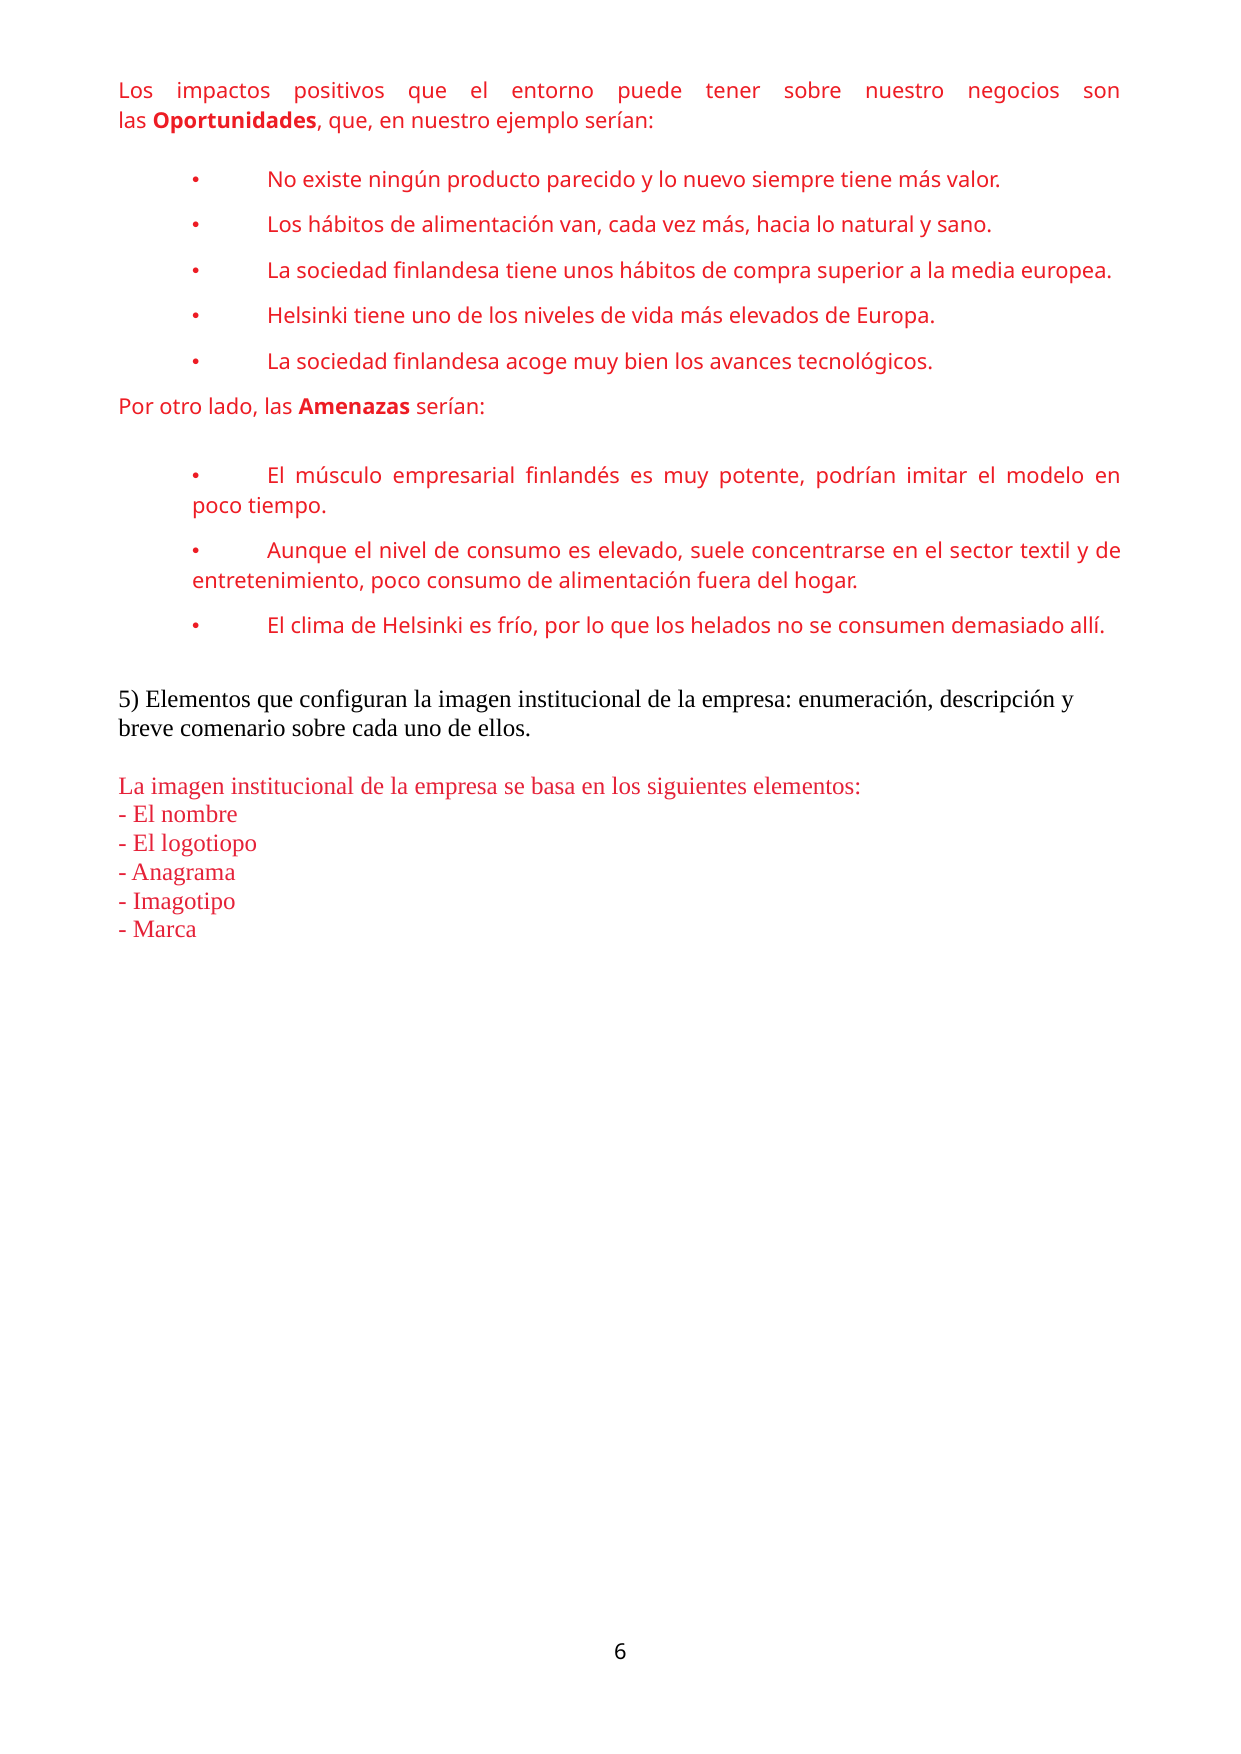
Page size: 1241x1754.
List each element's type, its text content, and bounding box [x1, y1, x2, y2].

text 5) Elementos que configuran la imagen institucional de la empresa: enumeración, descripción y breve comenario sobre cada uno de ellos. [118, 684, 1122, 742]
text - Marca [118, 914, 1122, 943]
text Los impactos positivos que el entorno puede tener sobre nuestro negocios son las Oportunidades, que, en nuestro ejemplo serían: [118, 75, 1122, 134]
list La sociedad finlandesa tiene unos hábitos de compra superior a la media europea. [192, 255, 1122, 285]
text - Anagrama [118, 857, 1122, 886]
list Los hábitos de alimentación van, cada vez más, hacia lo natural y sano. [192, 209, 1122, 239]
list El clima de Helsinki es frío, por lo que los helados no se consumen demasiado allí. [192, 610, 1122, 640]
list Helsinki tiene uno de los niveles de vida más elevados de Europa. [192, 300, 1122, 330]
list El músculo empresarial finlandés es muy potente, podrían imitar el modelo en poco tiempo. [192, 460, 1122, 519]
text Por otro lado, las Amenazas serían: [118, 391, 1122, 421]
list No existe ningún producto parecido y lo nuevo siempre tiene más valor. [192, 164, 1122, 194]
text - El logotiopo [118, 828, 1122, 857]
text - Imagotipo [118, 886, 1122, 914]
text La imagen institucional de la empresa se basa en los siguientes elementos: [118, 771, 1122, 799]
text - El nombre [118, 799, 1122, 828]
list La sociedad finlandesa acoge muy bien los avances tecnológicos. [192, 346, 1122, 376]
list Aunque el nivel de consumo es elevado, suele concentrarse en el sector textil y de entretenimiento, poco consumo de alimentación fuera del hogar. [192, 535, 1122, 595]
